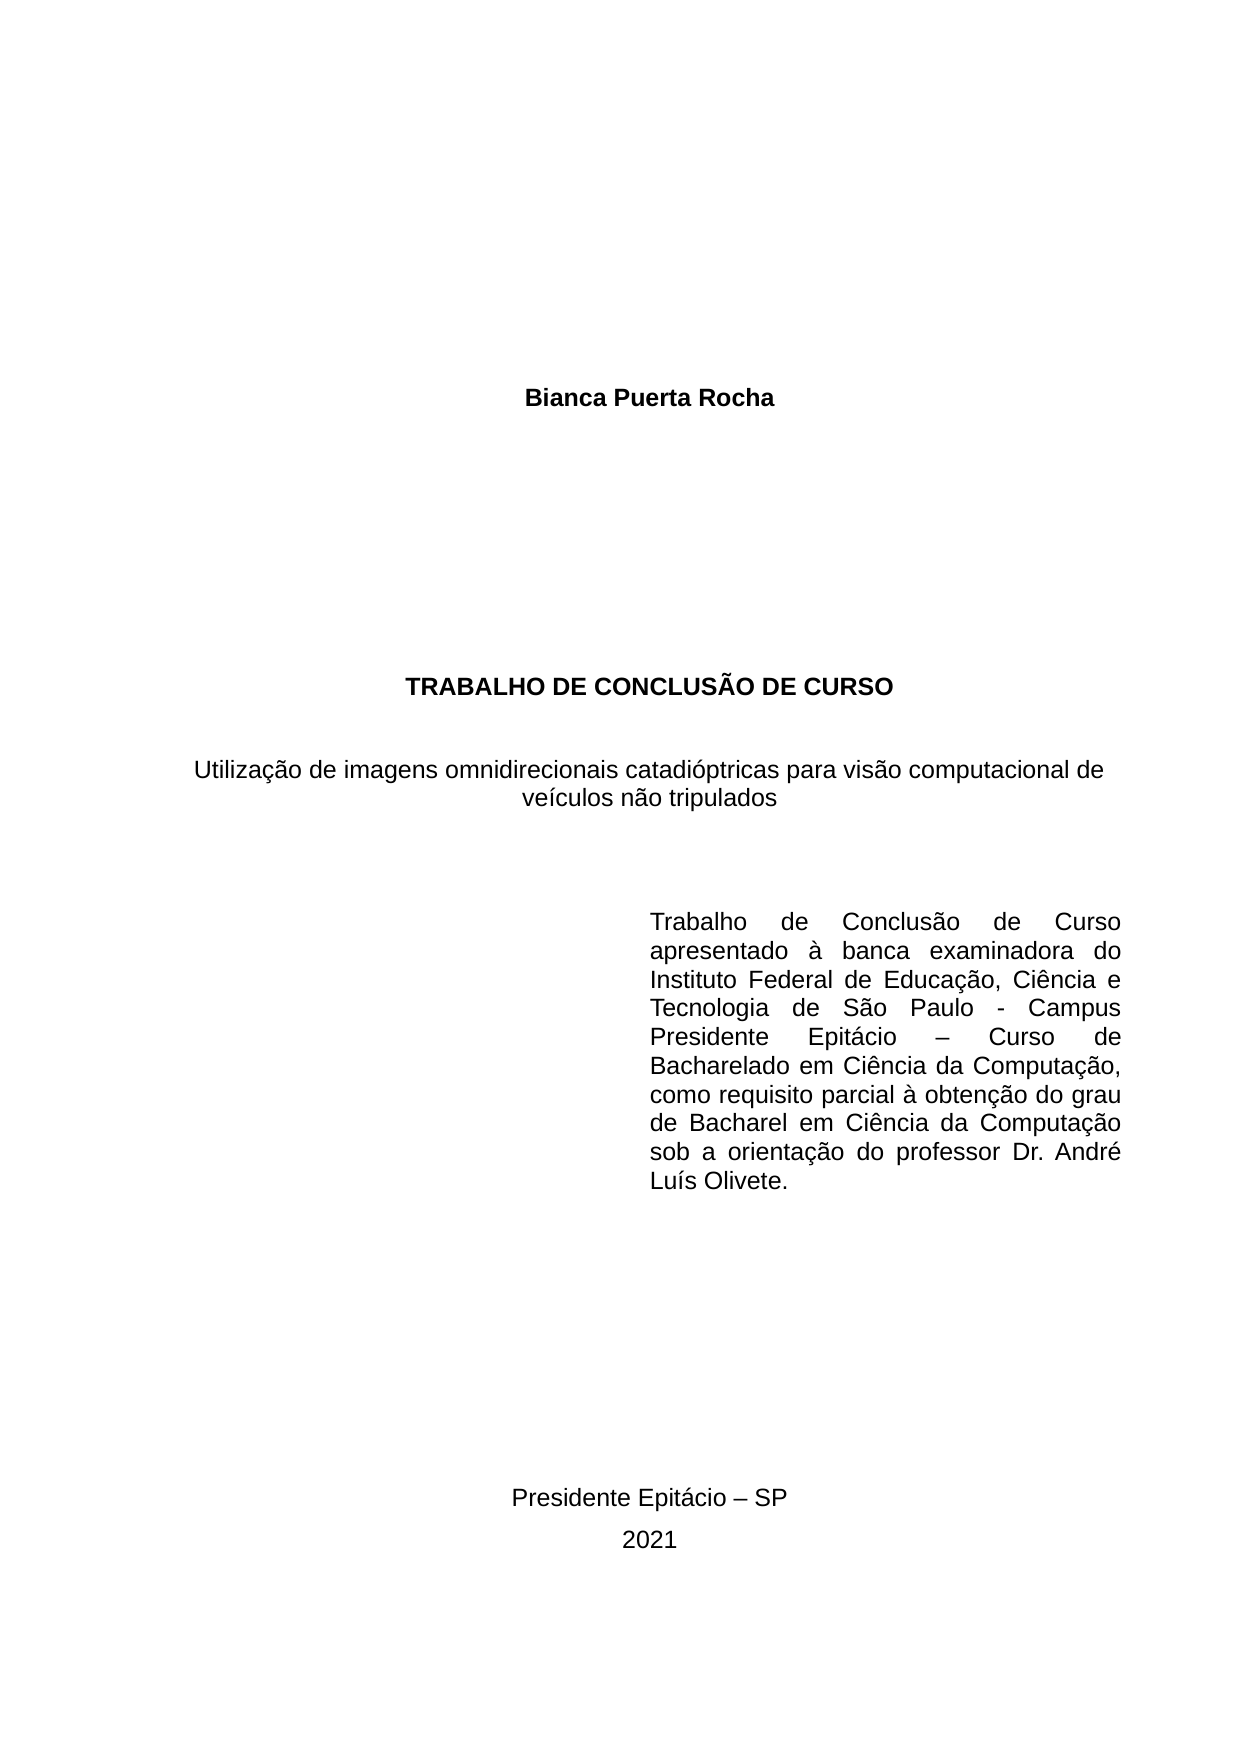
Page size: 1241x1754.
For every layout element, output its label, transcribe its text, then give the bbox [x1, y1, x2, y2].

text Bianca Puerta Rocha [177, 383, 1122, 412]
text Presidente Epitácio – SP [177, 1483, 1122, 1512]
text Utilização de imagens omnidirecionais catadióptricas para visão computacional de veículos não tripulados [177, 755, 1122, 812]
text TRABALHO DE CONCLUSÃO DE CURSO [177, 672, 1122, 701]
text 2021 [177, 1525, 1122, 1553]
text Trabalho de Conclusão de Curso apresentado à banca examinadora do Instituto Federal de Educação, Ciência e Tecnologia de São Paulo - Campus Presidente Epitácio – Curso de Bacharelado em Ciência da Computação, como requisito parcial à obtenção do grau de Bacharel em Ciência da Computação sob a orientação do professor Dr. André Luís Olivete. [649, 907, 1122, 1195]
